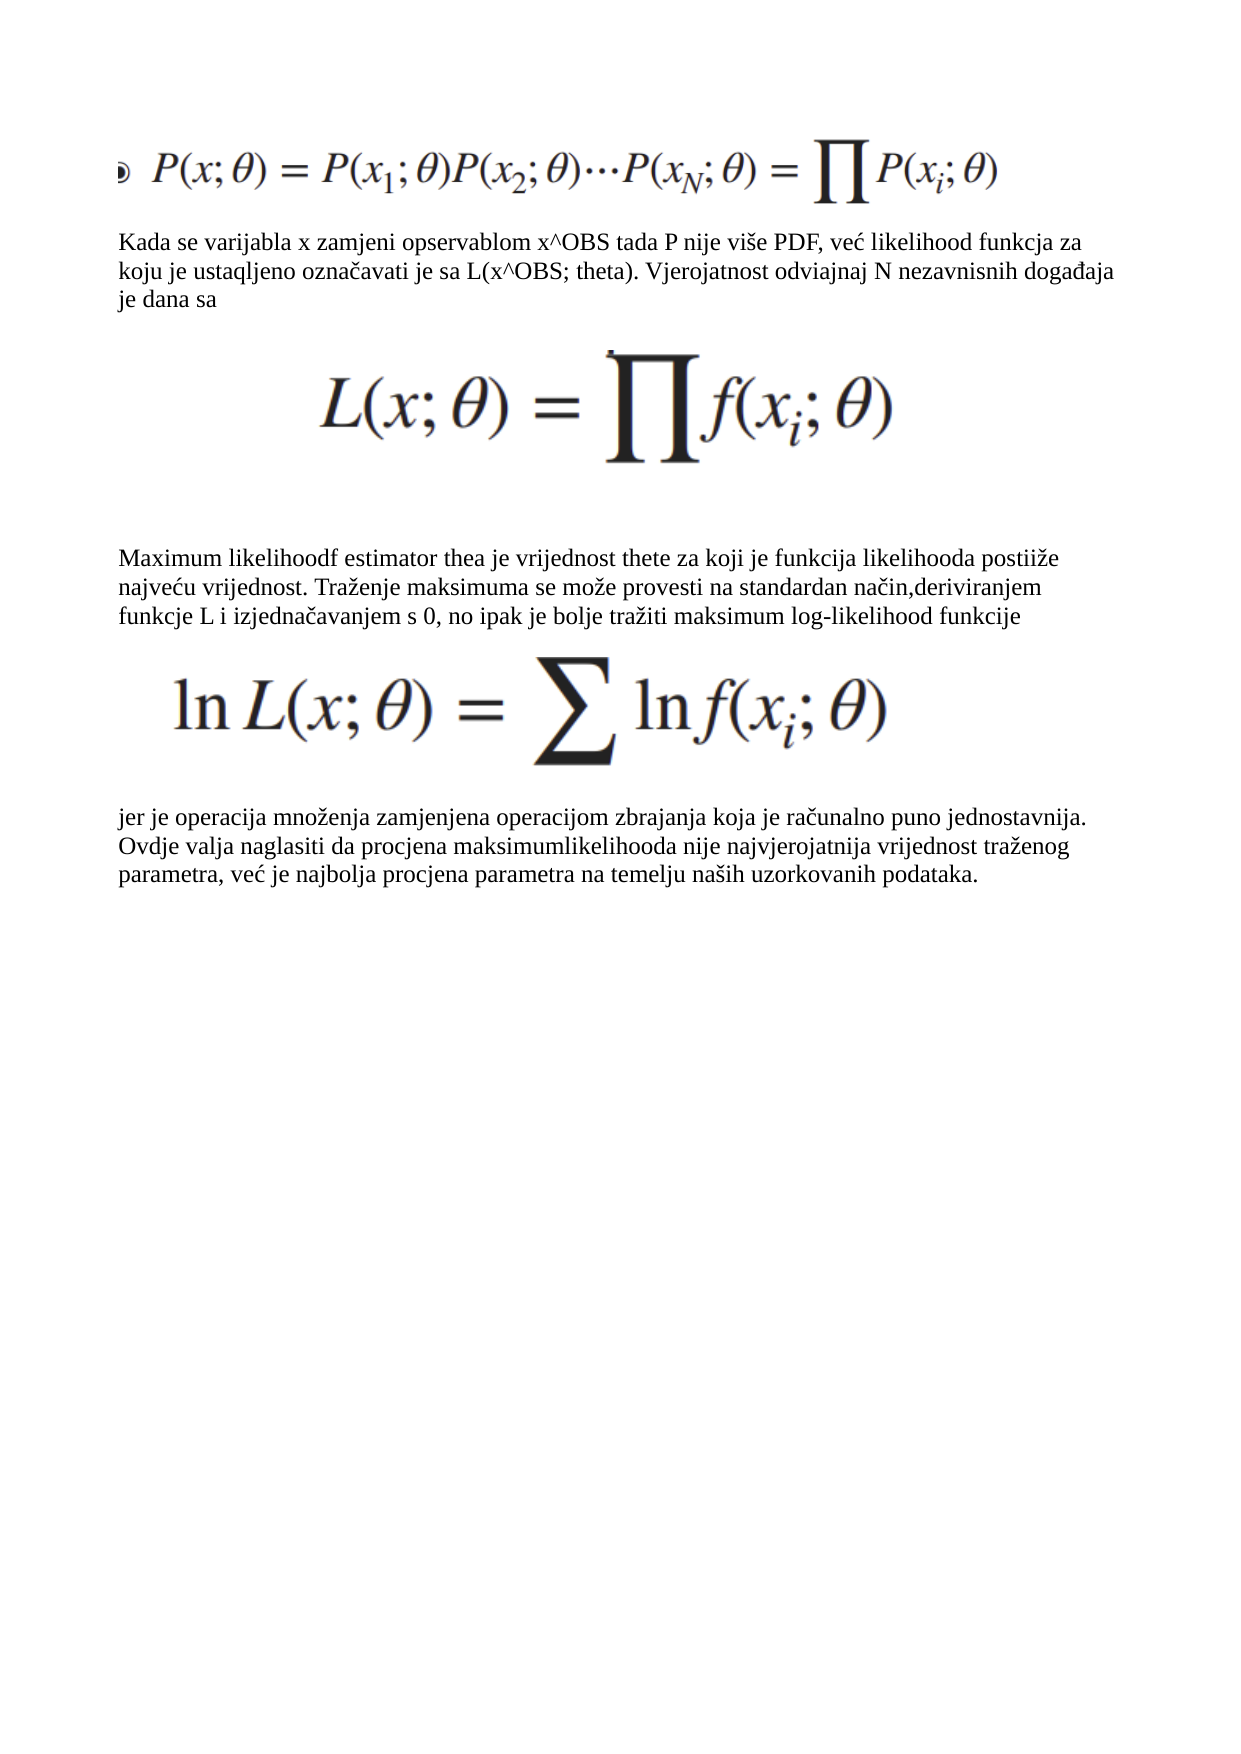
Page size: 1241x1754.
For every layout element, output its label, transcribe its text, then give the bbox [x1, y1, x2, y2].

text Kada se varijabla x zamjeni opservablom x^OBS tada P nije više PDF, već likelihood funkcja za koju je ustaqljeno označavati je sa L(x^OBS; theta). Vjerojatnost odviajnaj N nezavnisnih događaja je dana sa [118, 227, 1122, 313]
text Maximum likelihoodf estimator thea je vrijednost thete za koji je funkcija likelihooda postiiže najveću vrijednost. Traženje maksimuma se može provesti na standardan način,deriviranjem funkcje L i izjednačavanjem s 0, no ipak je bolje tražiti maksimum log-likelihood funkcije [118, 543, 1122, 629]
text jer je operacija množenja zamjenjena operacijom zbrajanja koja je računalno puno jednostavnija. [118, 802, 1122, 831]
picture [168, 657, 907, 775]
picture [118, 118, 1123, 227]
picture [306, 350, 928, 490]
text Ovdje valja naglasiti da procjena maksimumlikelihooda nije najvjerojatnija vrijednost traženog parametra, već je najbolja procjena parametra na temelju naših uzorkovanih podataka. [118, 831, 1122, 888]
